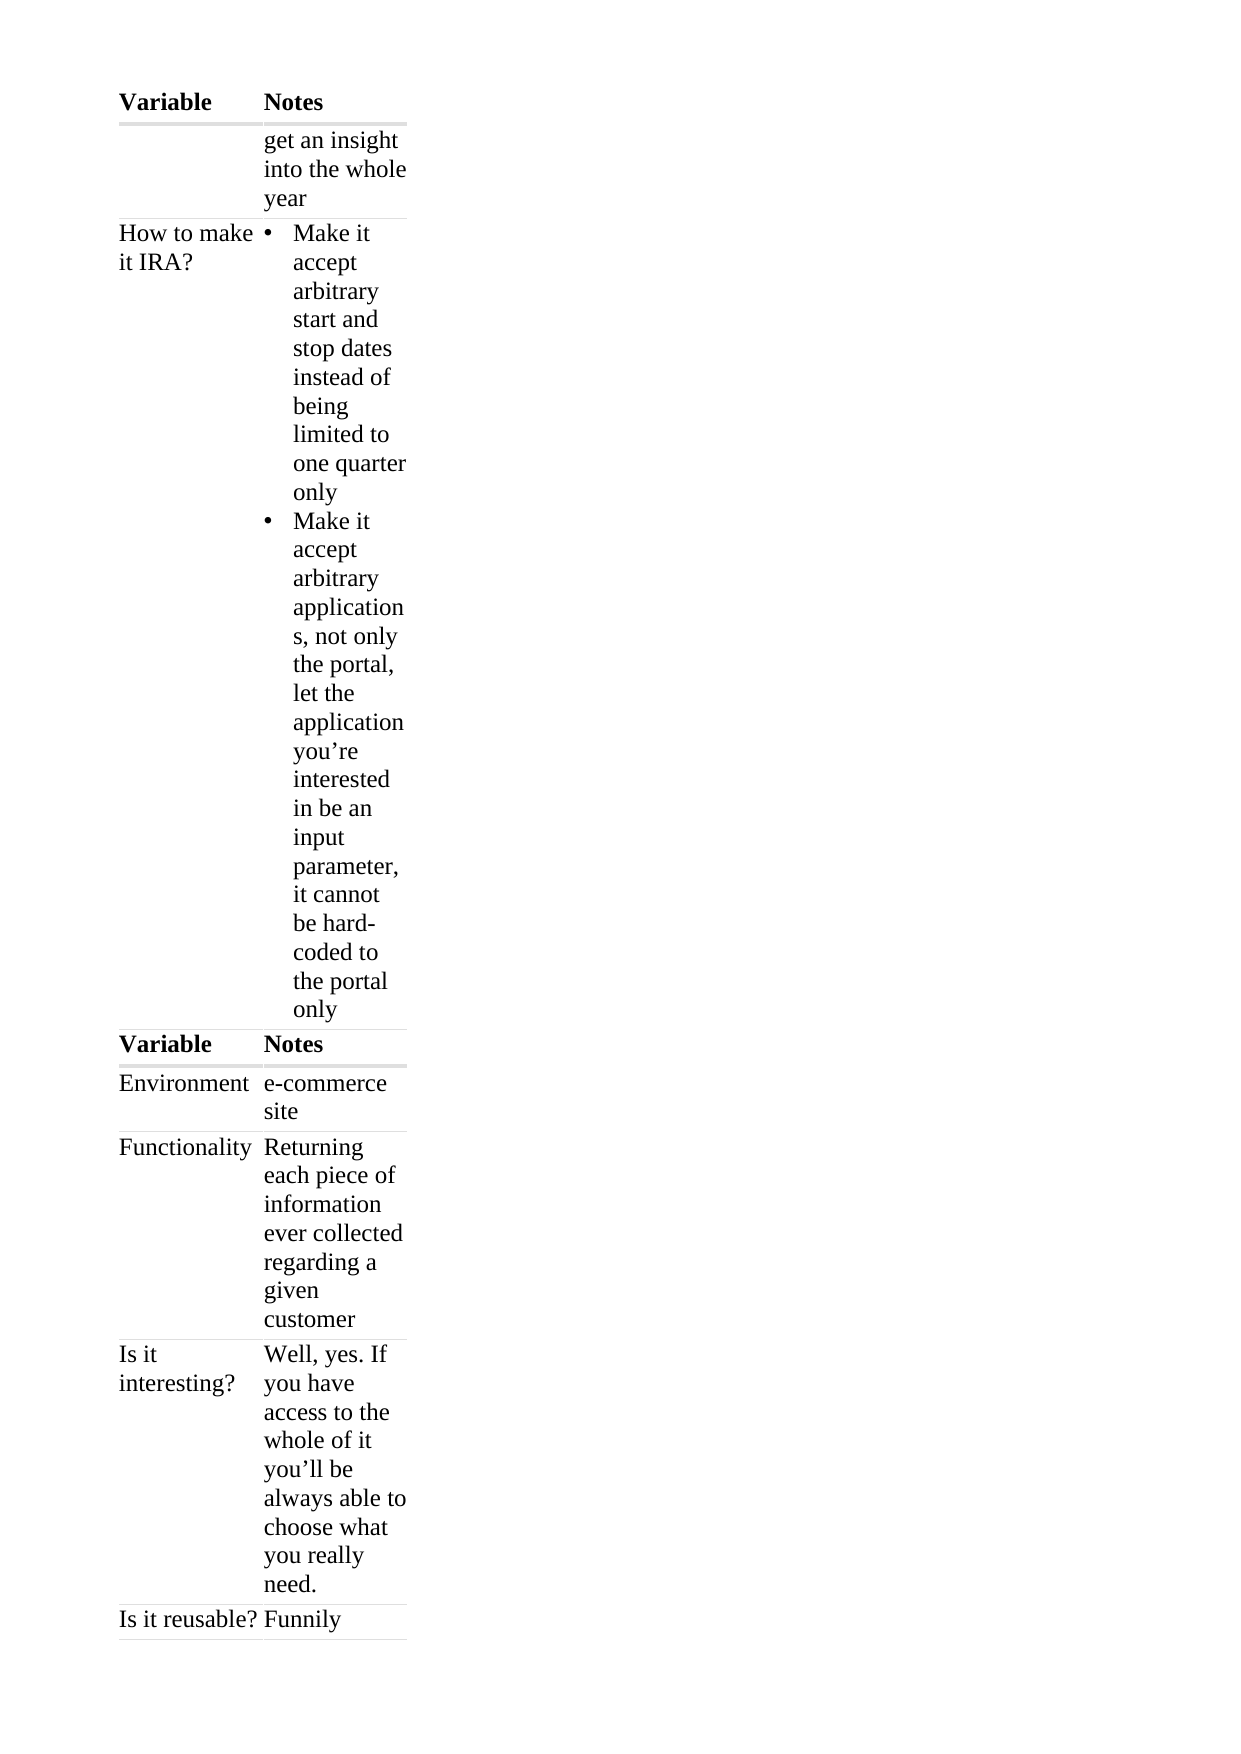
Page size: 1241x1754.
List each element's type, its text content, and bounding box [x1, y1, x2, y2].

table_cell e-commerce site [264, 1068, 407, 1131]
table_cell get an insight into the whole year [264, 126, 407, 218]
table_cell Functionality [119, 1132, 263, 1339]
table_cell Is it interesting? [119, 1340, 263, 1604]
table_header Variable [119, 88, 263, 122]
table_cell Well, yes. If you have access to the whole of it you’ll be always able to choose what you really need. [264, 1340, 407, 1604]
table_cell Environment [119, 1068, 263, 1131]
table_cell Funnily [264, 1605, 407, 1639]
table_header Variable [119, 1030, 263, 1064]
table_header Notes [264, 1030, 407, 1064]
table_cell Make it accept arbitrary start and stop dates instead of being limited to one quarter only Make it accept arbitrary applications, not only the portal, let the application you’re interested in be an input parameter, it cannot be hard-coded to the portal only [264, 219, 407, 1029]
table_cell [119, 126, 263, 218]
table_header Notes [264, 88, 407, 122]
table_cell Returning each piece of information ever collected regarding a given customer [264, 1132, 407, 1339]
table_cell Is it reusable? [119, 1605, 263, 1639]
table_cell How to make it IRA? [119, 219, 263, 1029]
